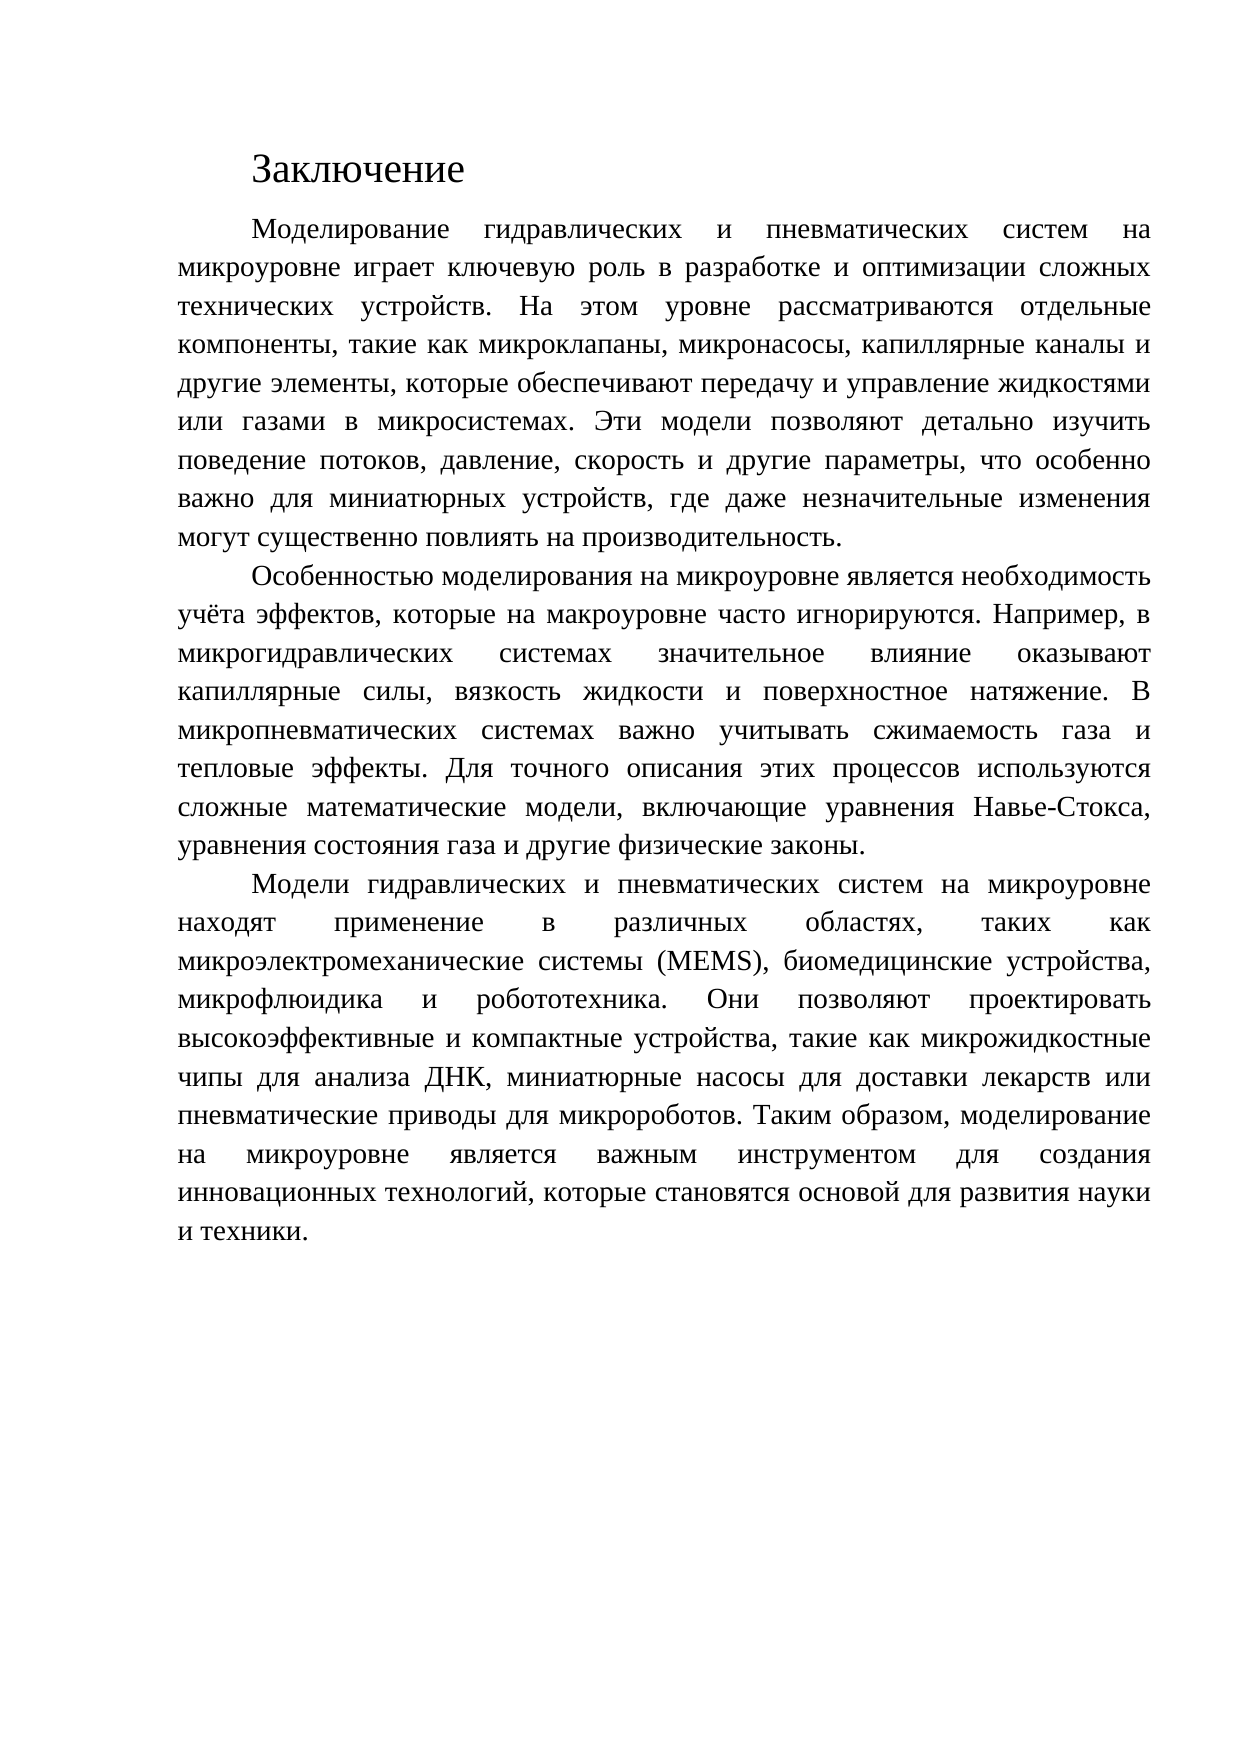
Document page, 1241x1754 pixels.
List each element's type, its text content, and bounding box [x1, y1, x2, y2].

text Модели гидравлических и пневматических систем на микроуровне находят применение в различных областях, таких как микроэлектромеханические системы (MEMS), биомедицинские устройства, микрофлюидика и робототехника. Они позволяют проектировать высокоэффективные и компактные устройства, такие как микрожидкостные чипы для анализа ДНК, миниатюрные насосы для доставки лекарств или пневматические приводы для микророботов. Таким образом, моделирование на микроуровне является важным инструментом для создания инновационных технологий, которые становятся основой для развития науки и техники. [177, 866, 1152, 1246]
subtitle Заключение [177, 143, 1152, 191]
text Особенностью моделирования на микроуровне является необходимость учёта эффектов, которые на макроуровне часто игнорируются. Например, в микрогидравлических системах значительное влияние оказывают капиллярные силы, вязкость жидкости и поверхностное натяжение. В микропневматических системах важно учитывать сжимаемость газа и тепловые эффекты. Для точного описания этих процессов используются сложные математические модели, включающие уравнения Навье-Стокса, уравнения состояния газа и другие физические законы. [177, 558, 1152, 861]
text Моделирование гидравлических и пневматических систем на микроуровне играет ключевую роль в разработке и оптимизации сложных технических устройств. На этом уровне рассматриваются отдельные компоненты, такие как микроклапаны, микронасосы, капиллярные каналы и другие элементы, которые обеспечивают передачу и управление жидкостями или газами в микросистемах. Эти модели позволяют детально изучить поведение потоков, давление, скорость и другие параметры, что особенно важно для миниатюрных устройств, где даже незначительные изменения могут существенно повлиять на производительность. [177, 211, 1152, 553]
